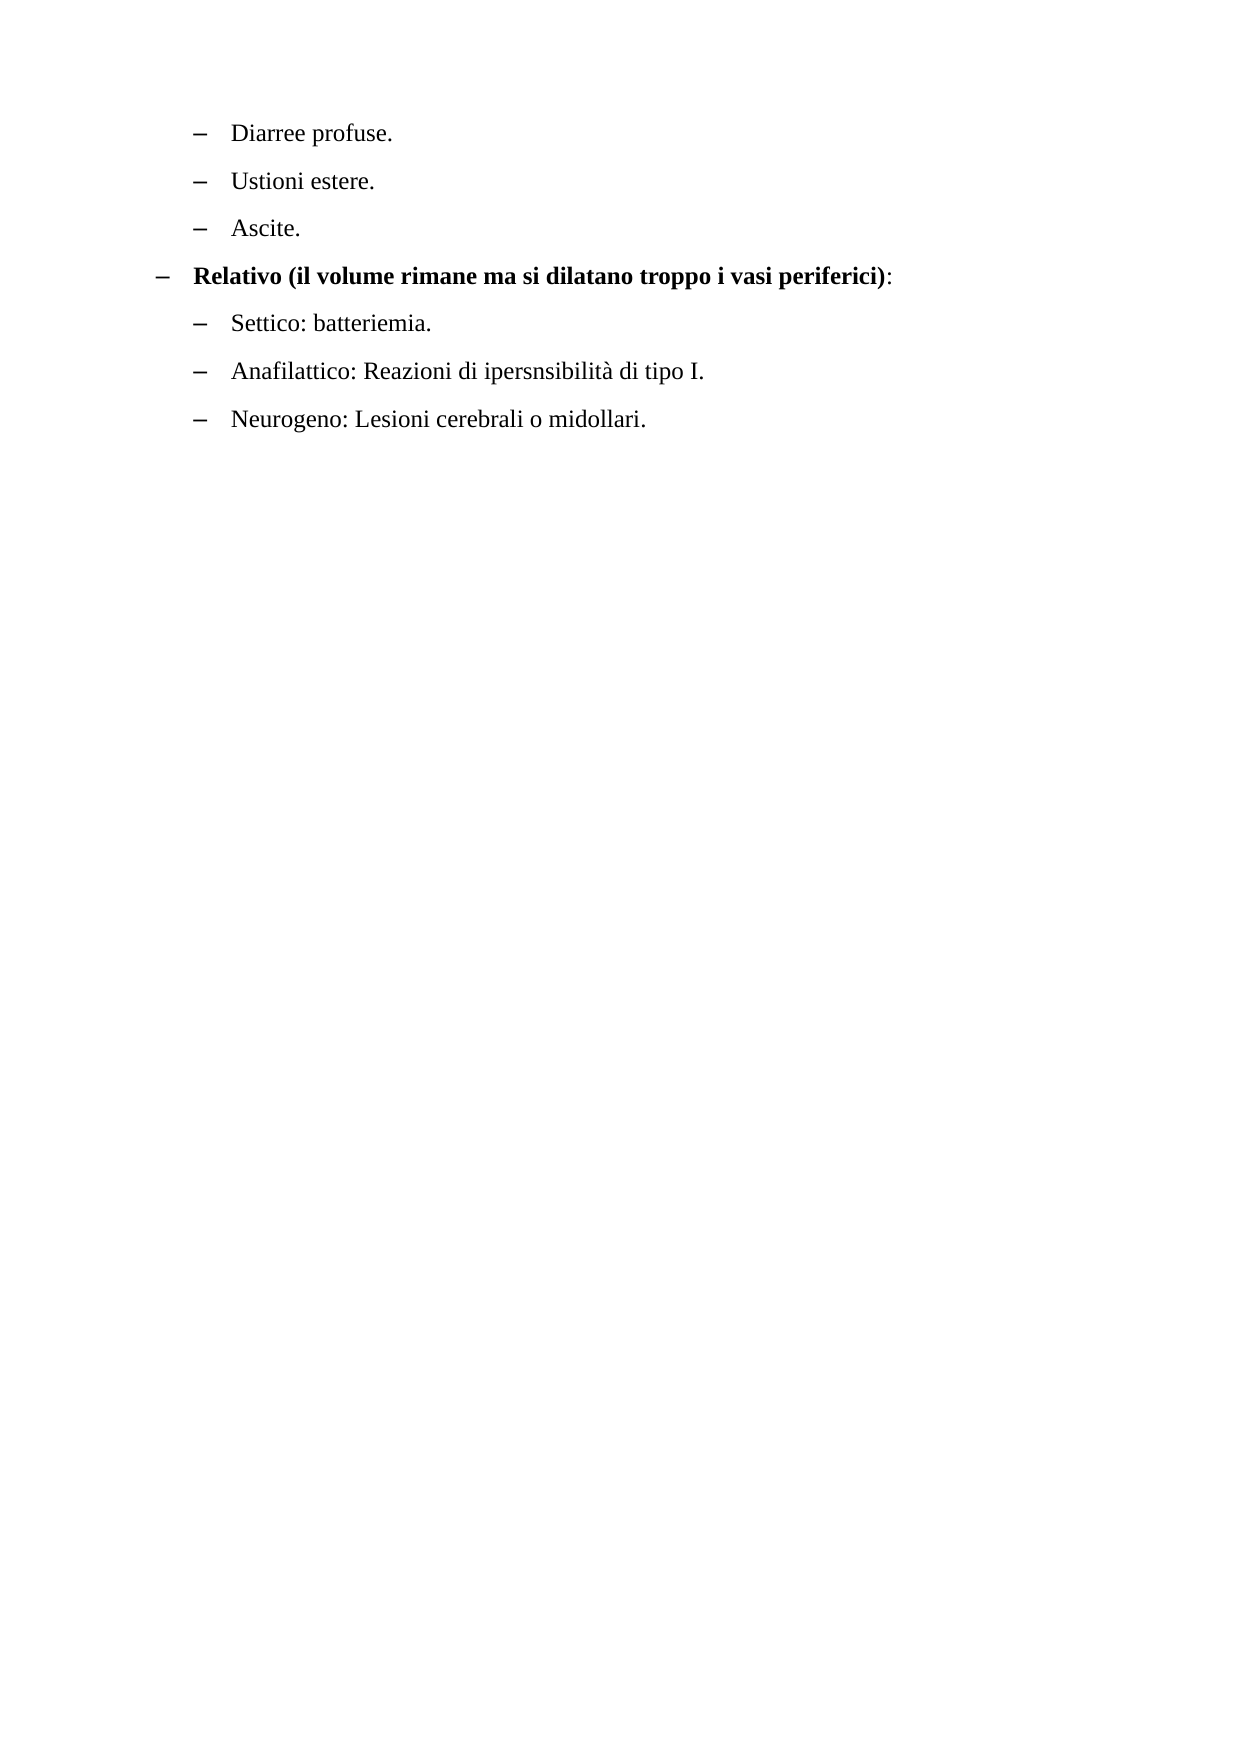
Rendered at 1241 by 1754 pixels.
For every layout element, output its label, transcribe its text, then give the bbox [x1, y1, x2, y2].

list Diarree profuse. [193, 118, 1122, 147]
list Anafilattico: Reazioni di ipersnsibilità di tipo I. [193, 356, 1122, 385]
list Neurogeno: Lesioni cerebrali o midollari. [193, 404, 1122, 432]
list Relativo (il volume rimane ma si dilatano troppo i vasi periferici): [156, 261, 1122, 290]
list Ustioni estere. [193, 166, 1122, 194]
list Settico: batteriemia. [193, 308, 1122, 337]
list Ascite. [193, 213, 1122, 242]
